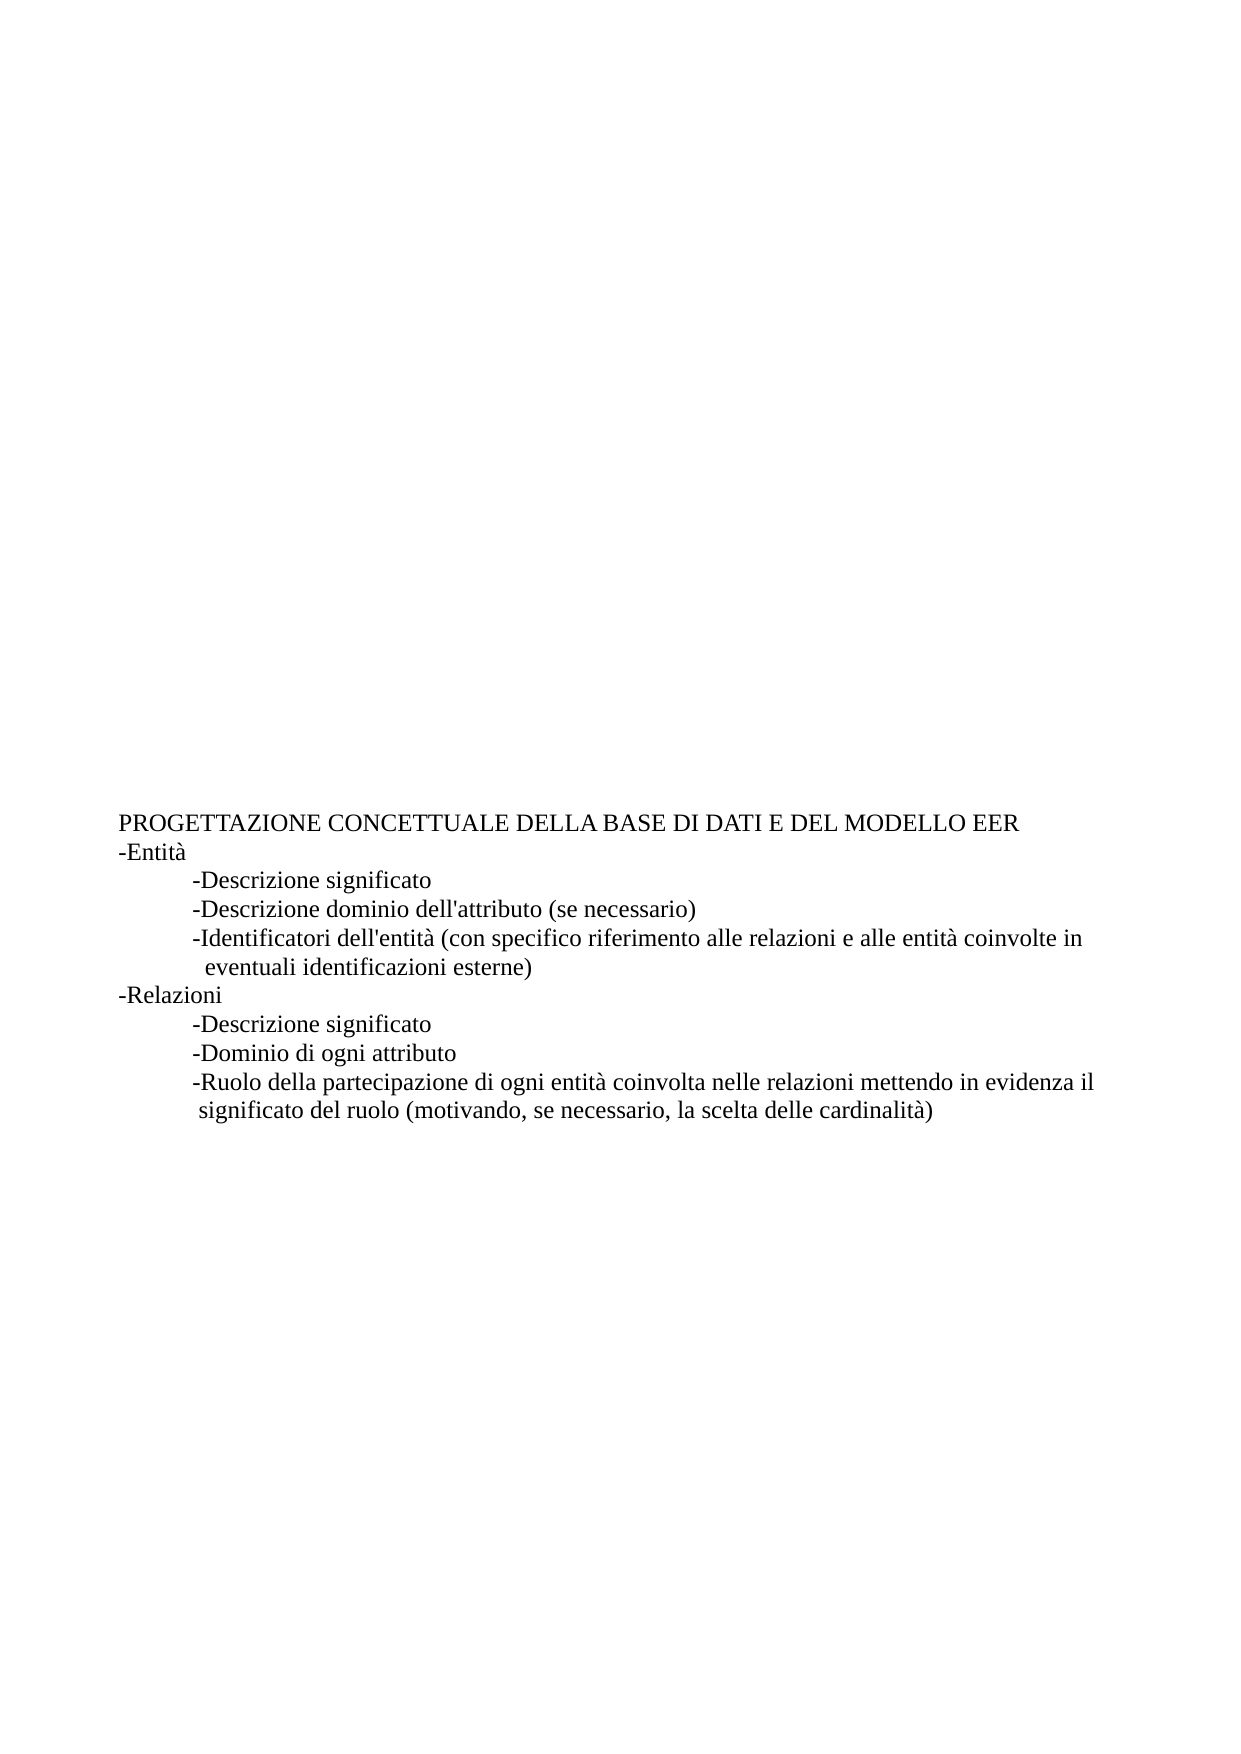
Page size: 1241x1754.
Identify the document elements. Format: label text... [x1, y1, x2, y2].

text significato del ruolo (motivando, se necessario, la scelta delle cardinalità) [118, 1096, 1122, 1124]
text -Descrizione dominio dell'attributo (se necessario) [118, 894, 1122, 923]
text eventuali identificazioni esterne) [118, 952, 1122, 981]
text -Relazioni [118, 981, 1122, 1009]
text -Ruolo della partecipazione di ogni entità coinvolta nelle relazioni mettendo in evidenza il [118, 1067, 1122, 1096]
text -Descrizione significato [118, 1009, 1122, 1038]
text -Entità [118, 837, 1122, 866]
text PROGETTAZIONE CONCETTUALE DELLA BASE DI DATI E DEL MODELLO EER [118, 808, 1122, 837]
text -Identificatori dell'entità (con specifico riferimento alle relazioni e alle entità coinvolte in [118, 923, 1122, 952]
text -Descrizione significato [118, 866, 1122, 894]
text -Dominio di ogni attributo [118, 1038, 1122, 1067]
